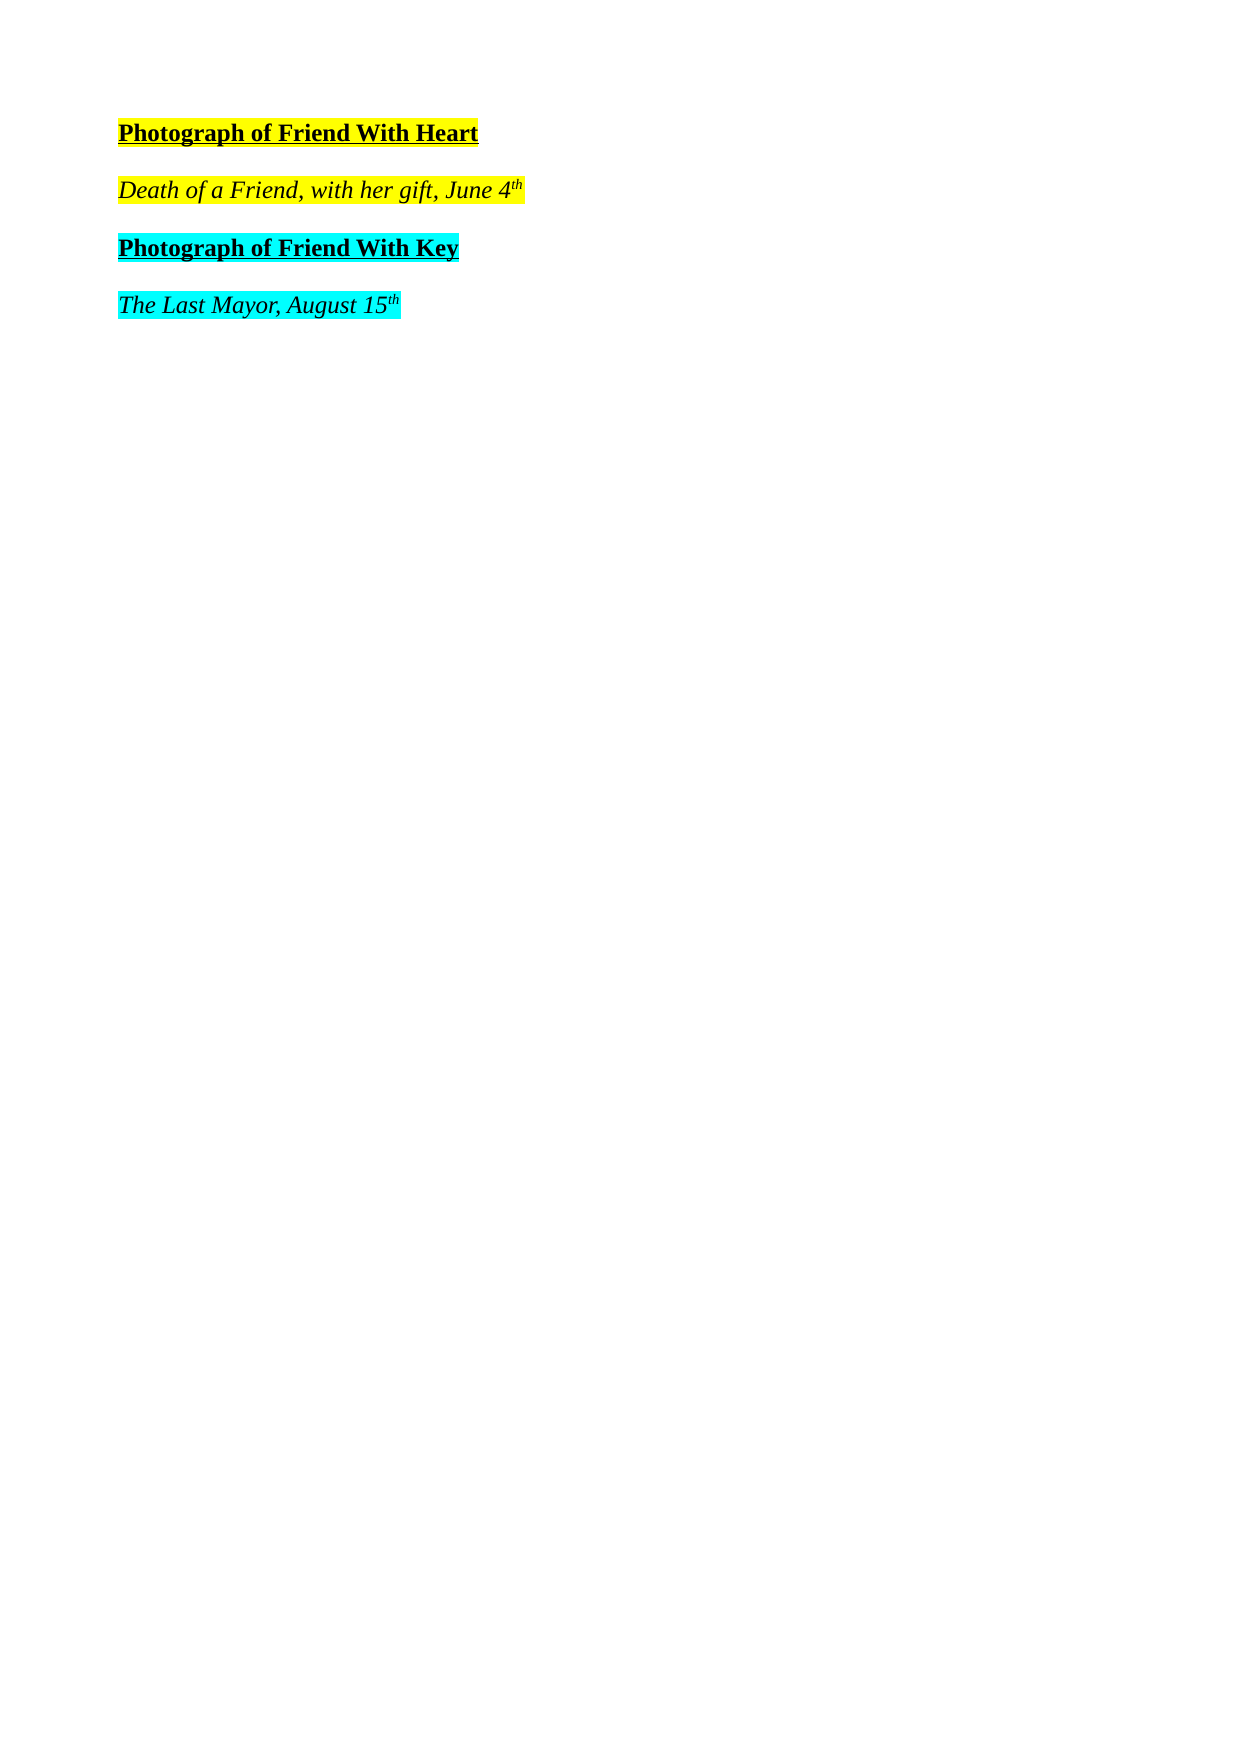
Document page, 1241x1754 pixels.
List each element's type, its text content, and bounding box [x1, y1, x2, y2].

text Death of a Friend, with her gift, June 4th [118, 176, 1122, 204]
text The Last Mayor, August 15th [118, 291, 1122, 319]
text Photograph of Friend With Heart [118, 118, 1122, 147]
text Photograph of Friend With Key [118, 233, 1122, 262]
